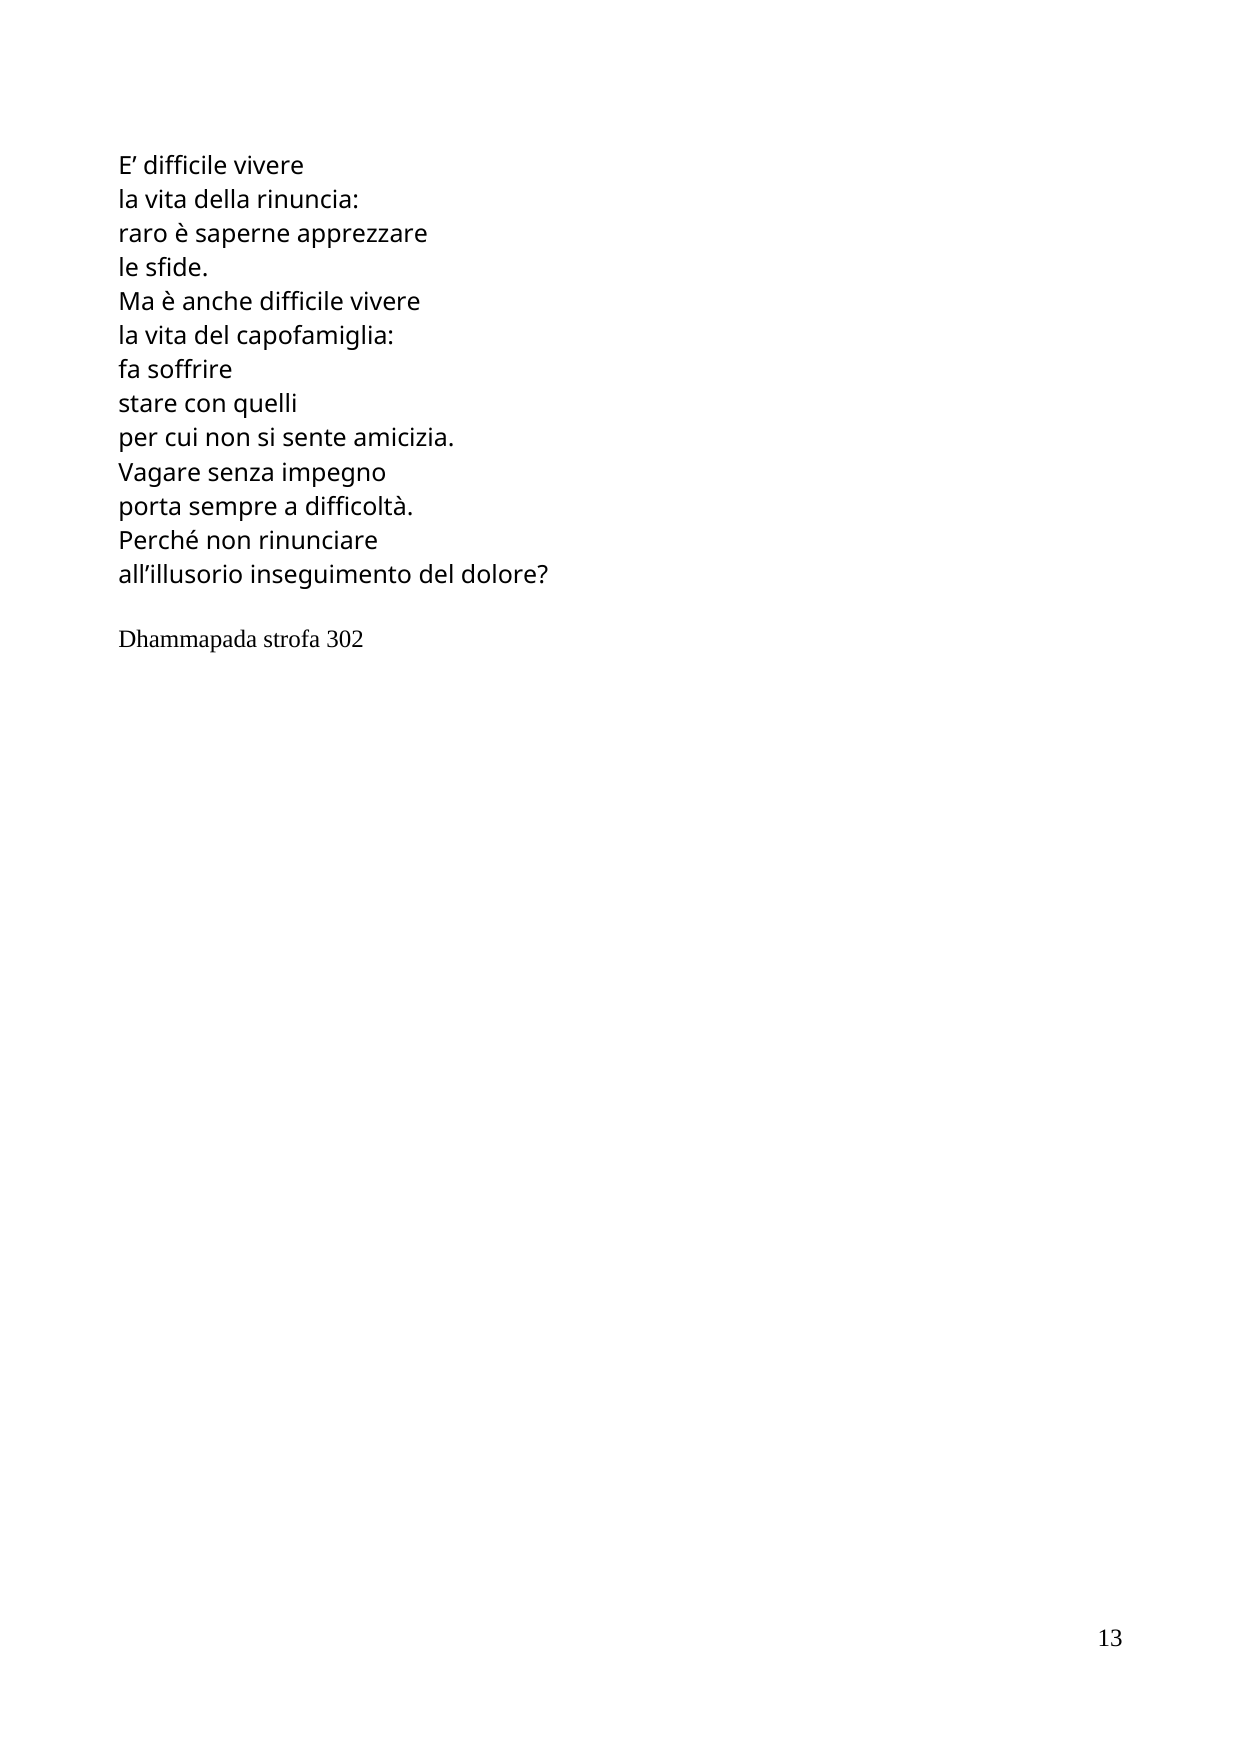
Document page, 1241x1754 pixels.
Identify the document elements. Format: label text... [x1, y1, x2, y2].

text Dhammapada strofa 302 [118, 624, 1122, 653]
text le sfide. [118, 250, 1122, 284]
text la vita della rinuncia: [118, 182, 1122, 216]
text porta sempre a difficoltà. [118, 488, 1122, 522]
text Perché non rinunciare [118, 522, 1122, 556]
text E’ difficile vivere [118, 148, 1122, 182]
text per cui non si sente amicizia. [118, 420, 1122, 454]
text raro è saperne apprezzare [118, 216, 1122, 250]
text fa soffrire [118, 352, 1122, 386]
text Vagare senza impegno [118, 454, 1122, 488]
text stare con quelli [118, 386, 1122, 420]
text all’illusorio inseguimento del dolore? [118, 556, 1122, 590]
text la vita del capofamiglia: [118, 318, 1122, 352]
text Ma è anche difficile vivere [118, 284, 1122, 318]
